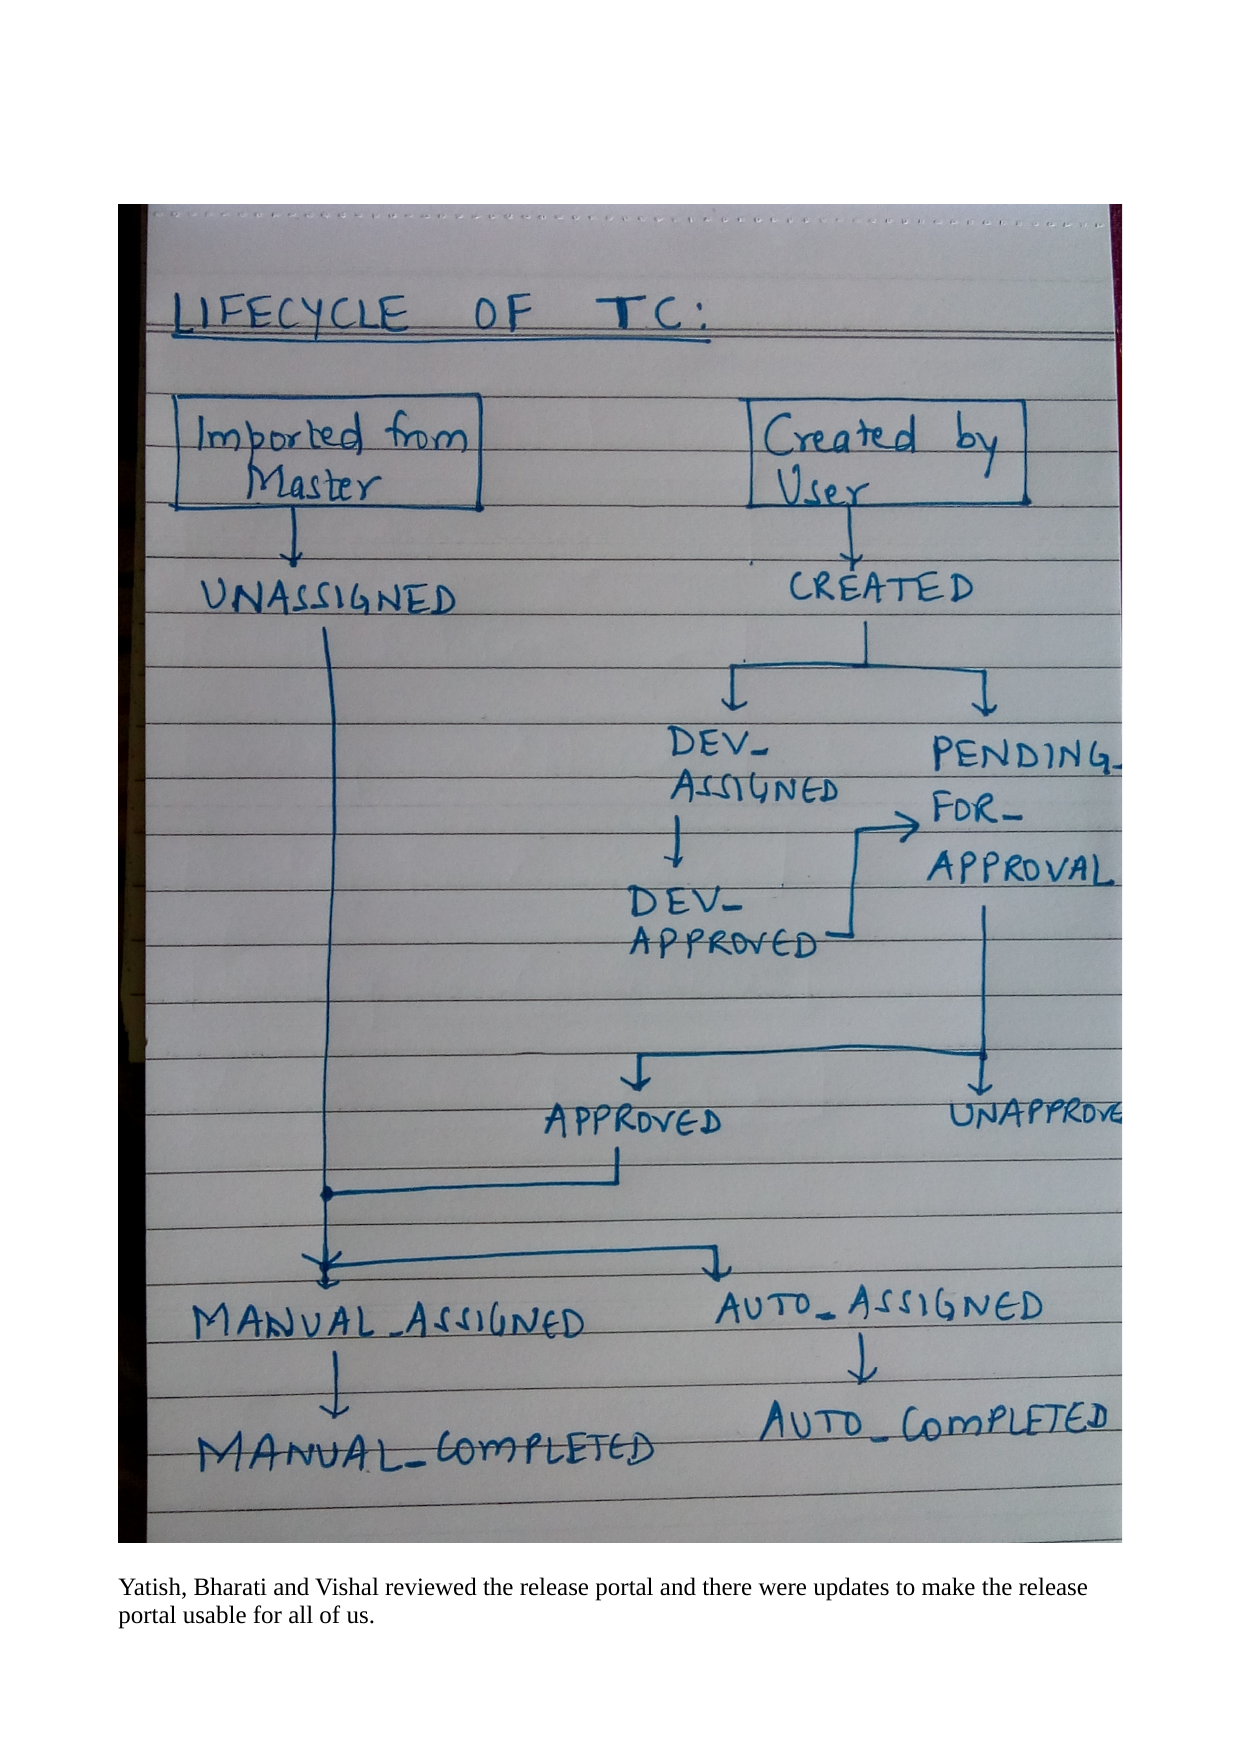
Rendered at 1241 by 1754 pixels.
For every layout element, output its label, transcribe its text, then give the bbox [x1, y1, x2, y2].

text Yatish, Bharati and Vishal reviewed the release portal and there were updates to make the release portal usable for all of us. [118, 1572, 1122, 1629]
picture [118, 204, 1123, 1543]
